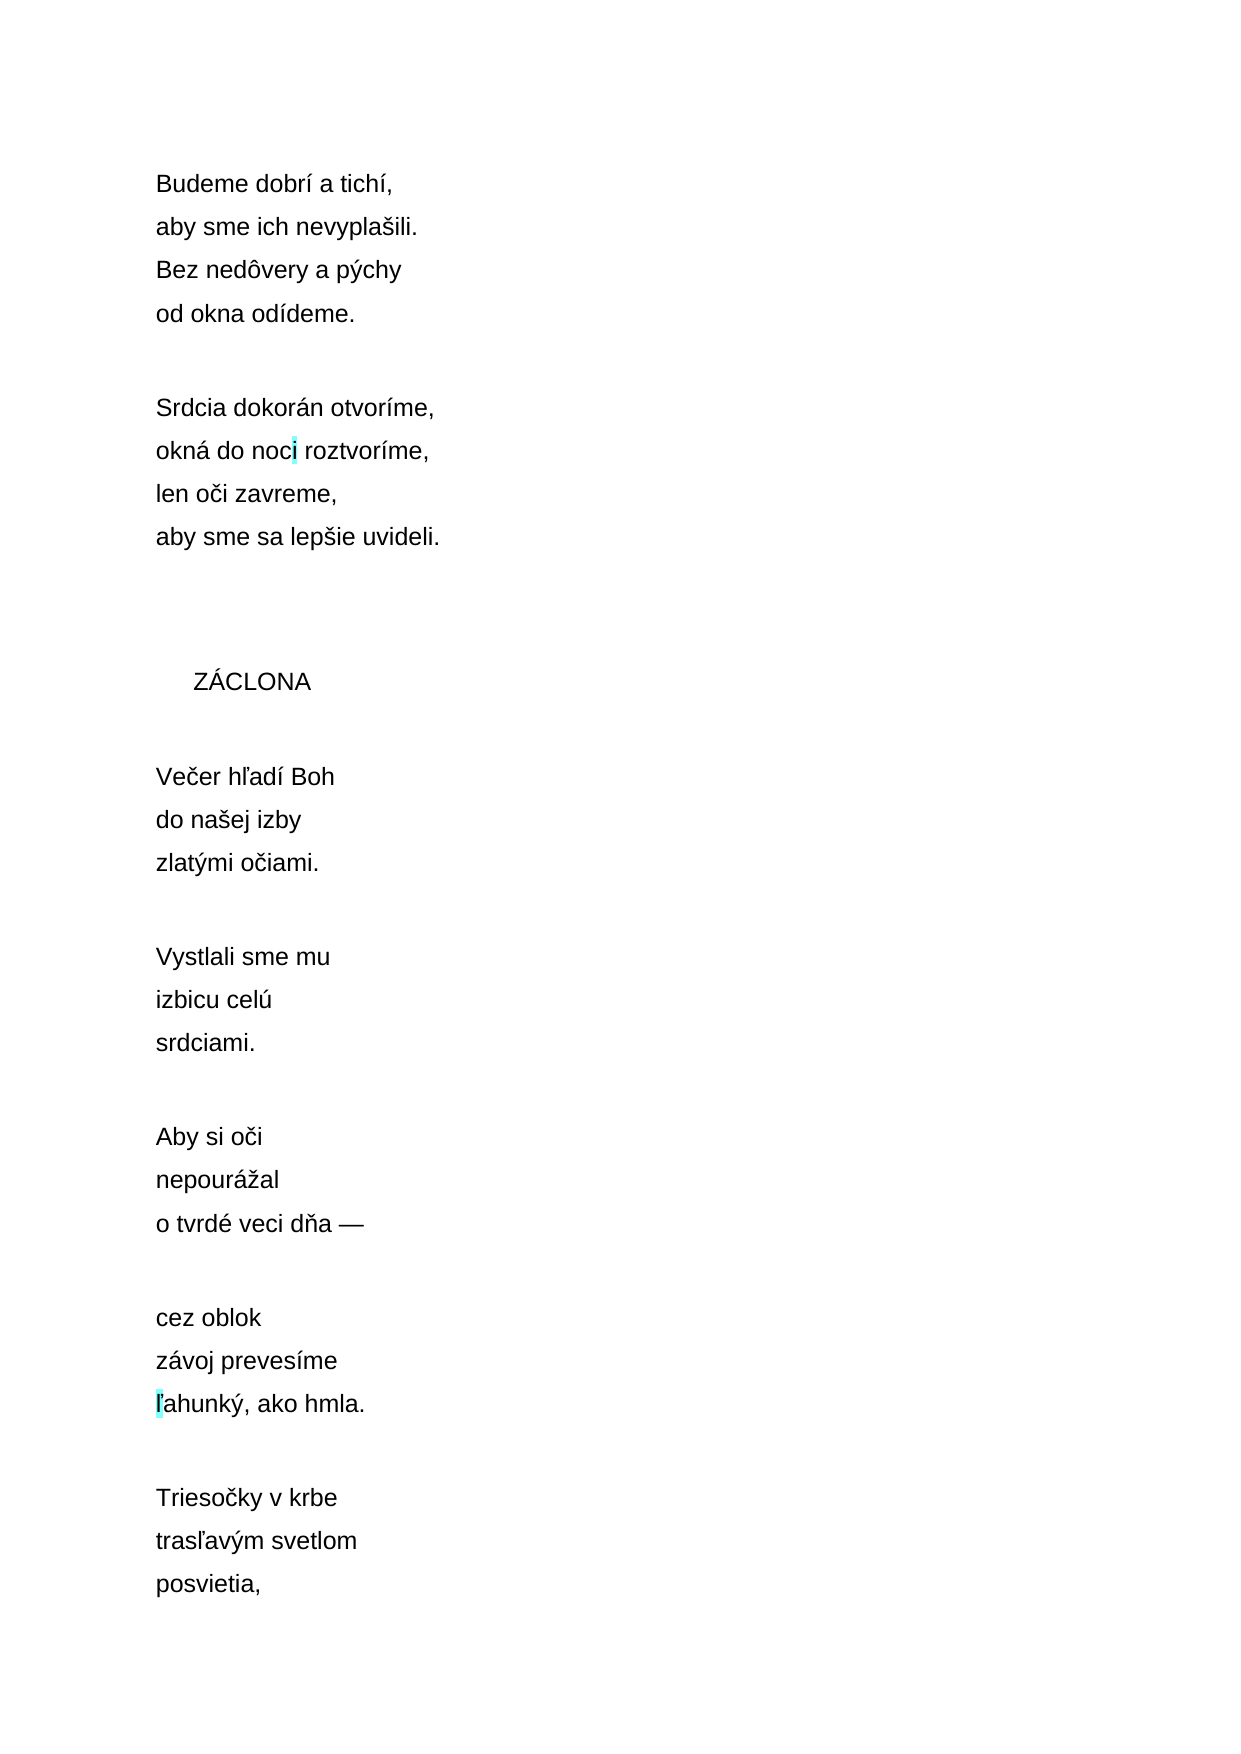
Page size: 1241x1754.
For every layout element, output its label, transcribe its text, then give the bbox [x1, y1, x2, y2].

text cez oblok [156, 1303, 1084, 1331]
text Budeme dobrí a tichí, [156, 169, 1084, 198]
text ľahunký, ako hmla. [156, 1389, 1084, 1418]
text Triesočky v krbe [156, 1483, 1084, 1512]
text aby sme ich nevyplašili. [156, 212, 1084, 241]
text ZÁCLONA [156, 667, 1084, 696]
text Srdcia dokorán otvoríme, [156, 393, 1084, 421]
text izbicu celú [156, 985, 1084, 1014]
text len oči zavreme, [156, 479, 1084, 508]
text od okna odídeme. [156, 298, 1084, 327]
text Bez nedôvery a pýchy [156, 255, 1084, 284]
text Aby si oči [156, 1122, 1084, 1151]
text zlatými očiami. [156, 848, 1084, 876]
text trasľavým svetlom [156, 1526, 1084, 1555]
text okná do noci roztvoríme, [156, 436, 1084, 464]
text aby sme sa lepšie uvideli. [156, 522, 1084, 551]
text do našej izby [156, 804, 1084, 833]
text posvietia, [156, 1569, 1084, 1598]
text závoj prevesíme [156, 1346, 1084, 1374]
text Večer hľadí Boh [156, 761, 1084, 790]
text Vystlali sme mu [156, 942, 1084, 971]
text srdciami. [156, 1028, 1084, 1057]
text o tvrdé veci dňa — [156, 1208, 1084, 1237]
text nepourážal [156, 1165, 1084, 1194]
